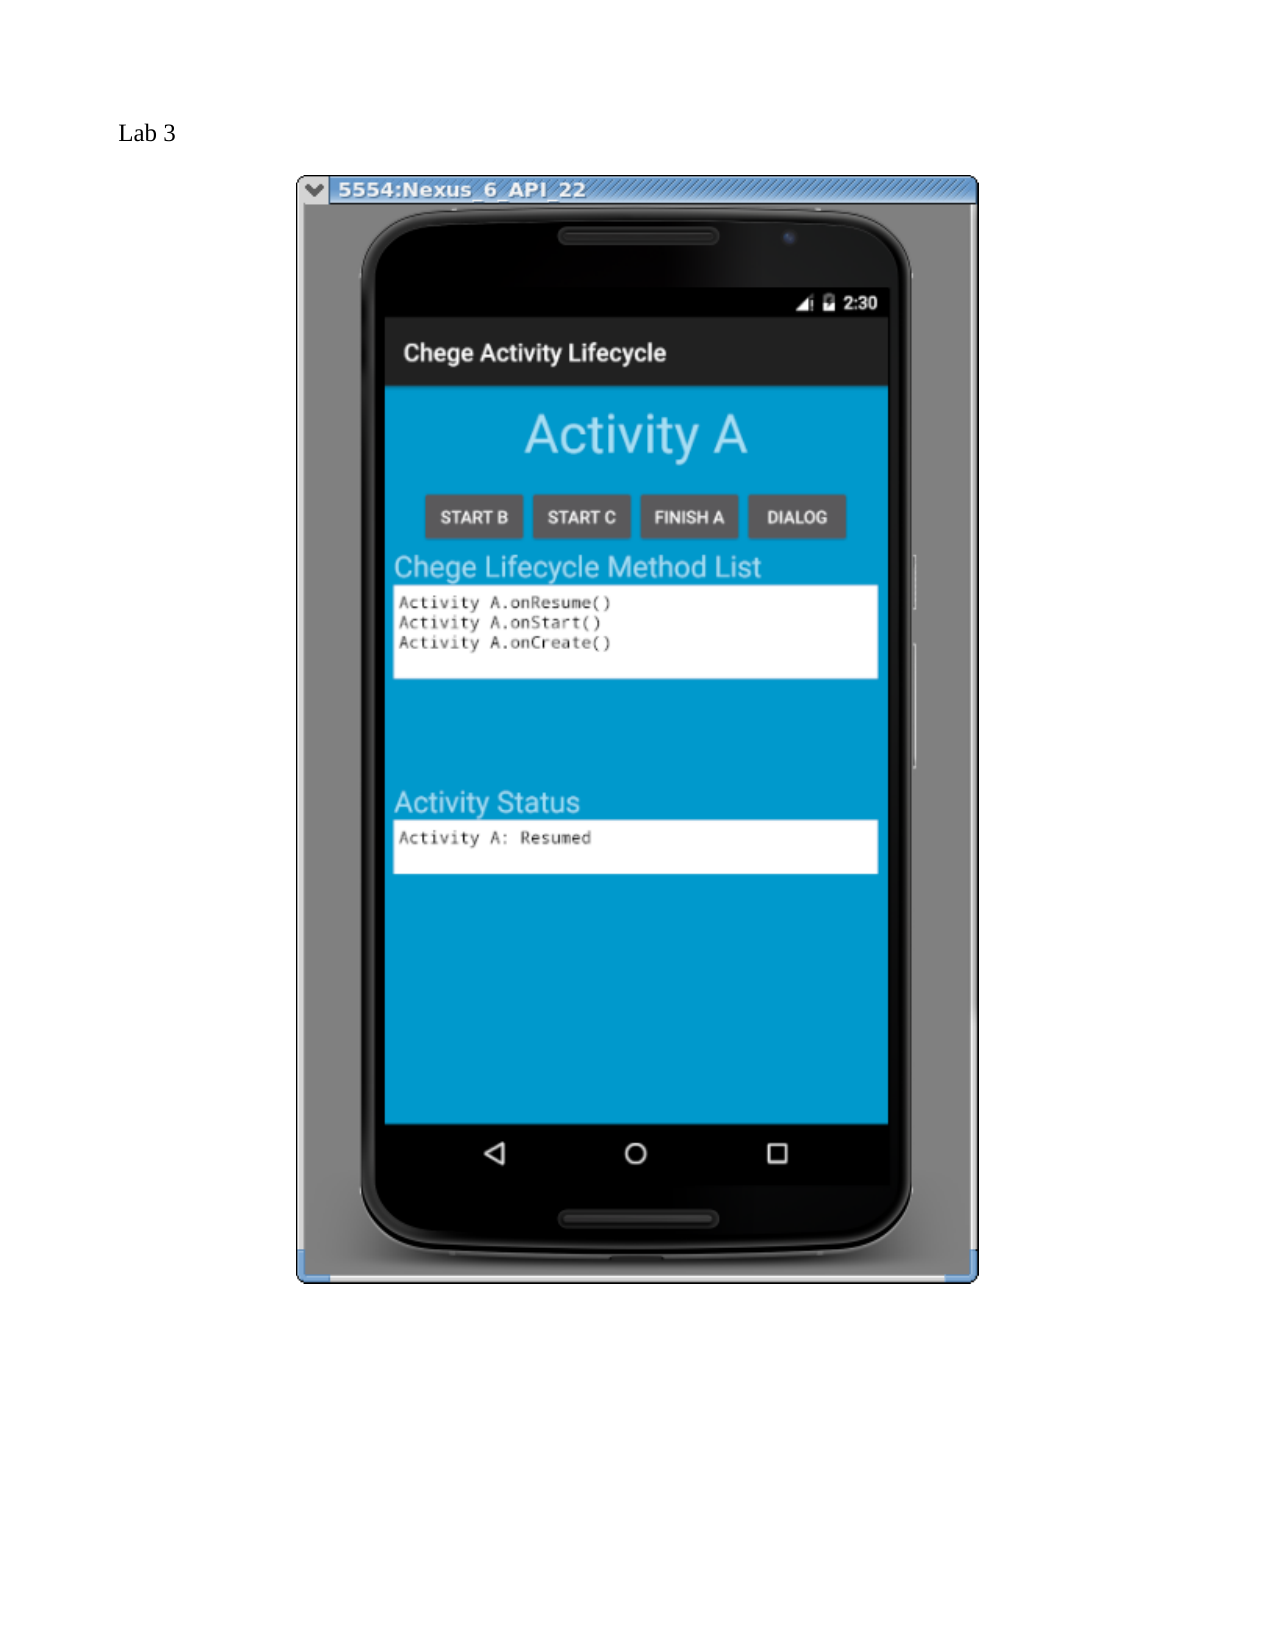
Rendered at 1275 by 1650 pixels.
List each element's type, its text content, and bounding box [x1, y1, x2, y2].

text Lab 3 [118, 118, 1157, 147]
picture [296, 175, 979, 1284]
